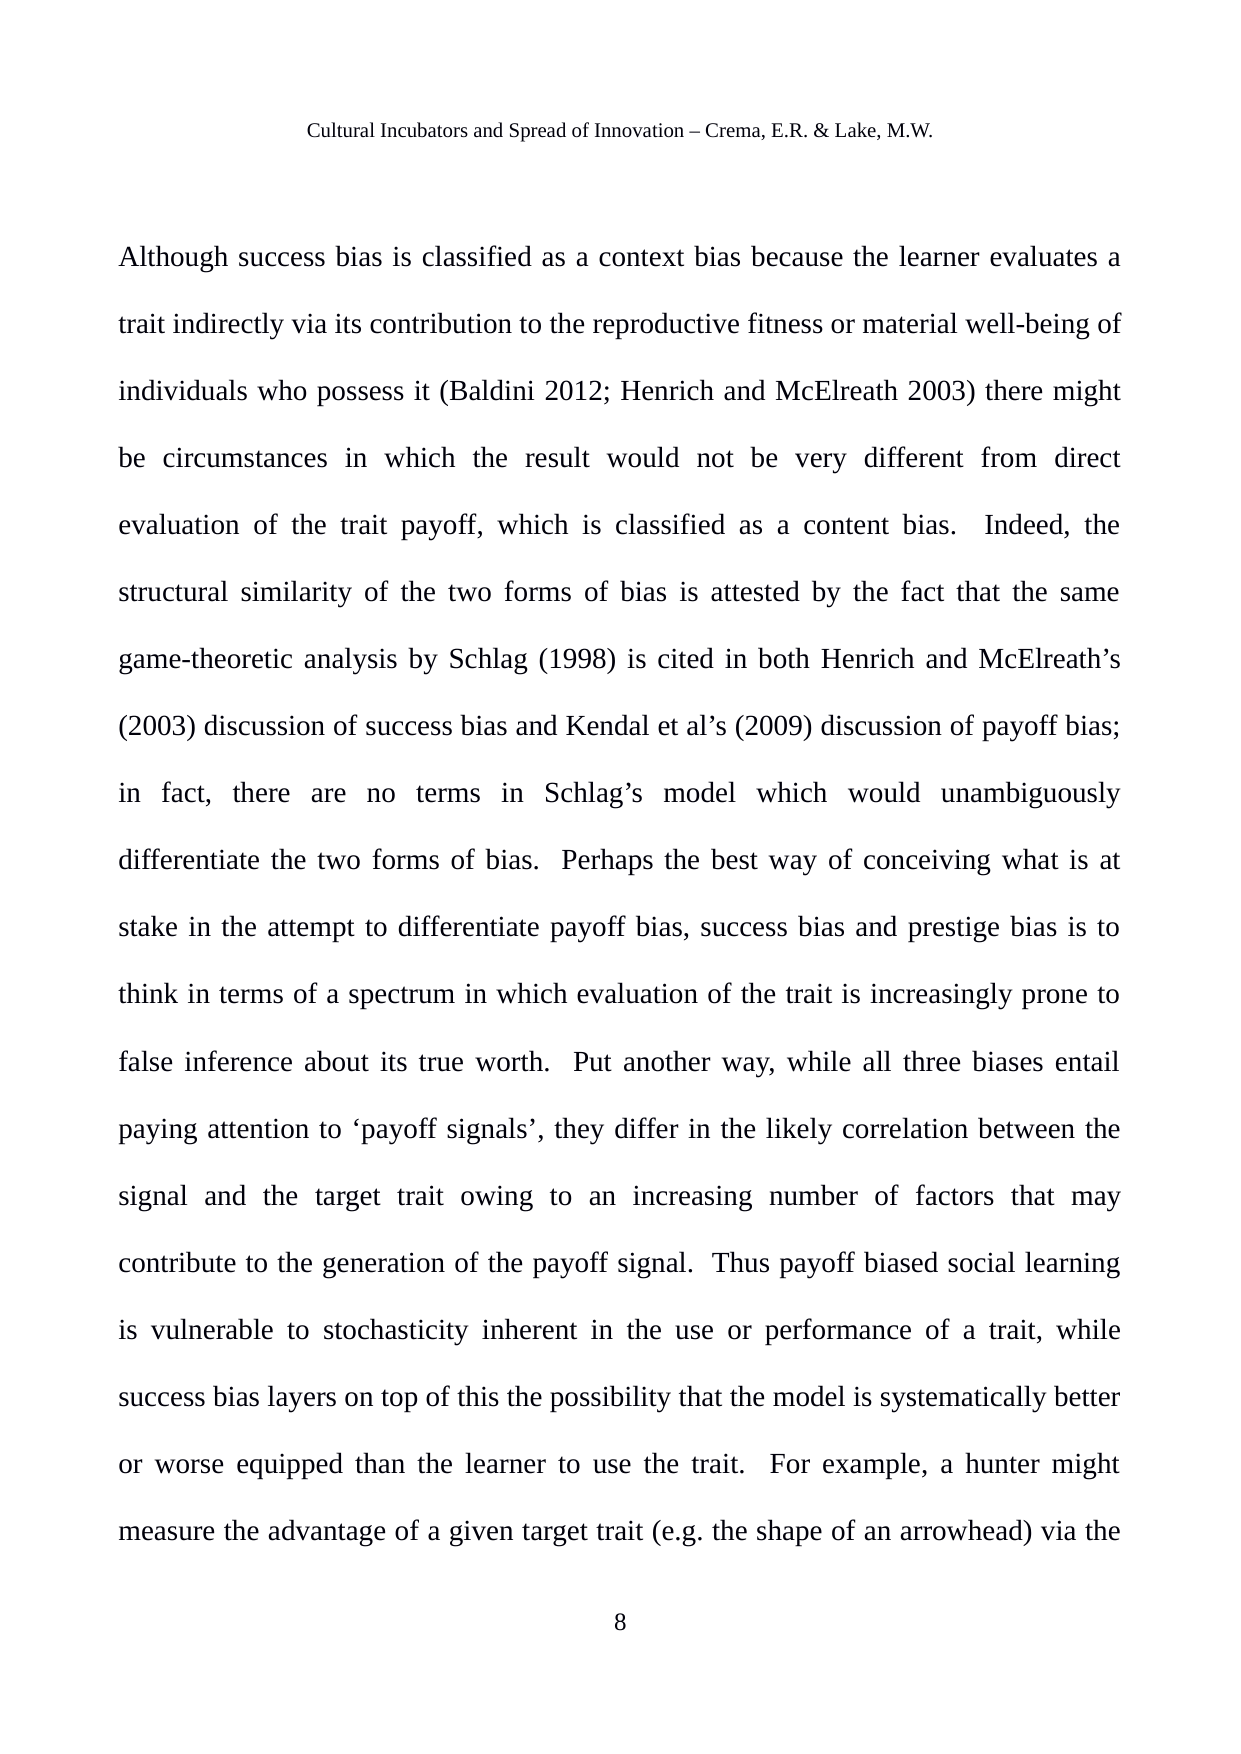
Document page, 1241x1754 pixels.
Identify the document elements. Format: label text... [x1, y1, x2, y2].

text Although success bias is classified as a context bias because the learner evaluates a trait indirectly via its contribution to the reproductive fitness or material well-being of individuals who possess it (Baldini 2012; Henrich and McElreath 2003) there might be circumstances in which the result would not be very different from direct evaluation of the trait payoff, which is classified as a content bias. Indeed, the structural similarity of the two forms of bias is attested by the fact that the same game-theoretic analysis by Schlag (1998) is cited in both Henrich and McElreath’s (2003) discussion of success bias and Kendal et al’s (2009) discussion of payoff bias; in fact, there are no terms in Schlag’s model which would unambiguously differentiate the two forms of bias. Perhaps the best way of conceiving what is at stake in the attempt to differentiate payoff bias, success bias and prestige bias is to think in terms of a spectrum in which evaluation of the trait is increasingly prone to false inference about its true worth. Put another way, while all three biases entail paying attention to ‘payoff signals’, they differ in the likely correlation between the signal and the target trait owing to an increasing number of factors that may contribute to the generation of the payoff signal. Thus payoff biased social learning is vulnerable to stochasticity inherent in the use or performance of a trait, while success bias layers on top of this the possibility that the model is systematically better or worse equipped than the learner to use the trait. For example, a hunter might measure the advantage of a given target trait (e.g. the shape of an arrowhead) via the [118, 239, 1122, 1547]
